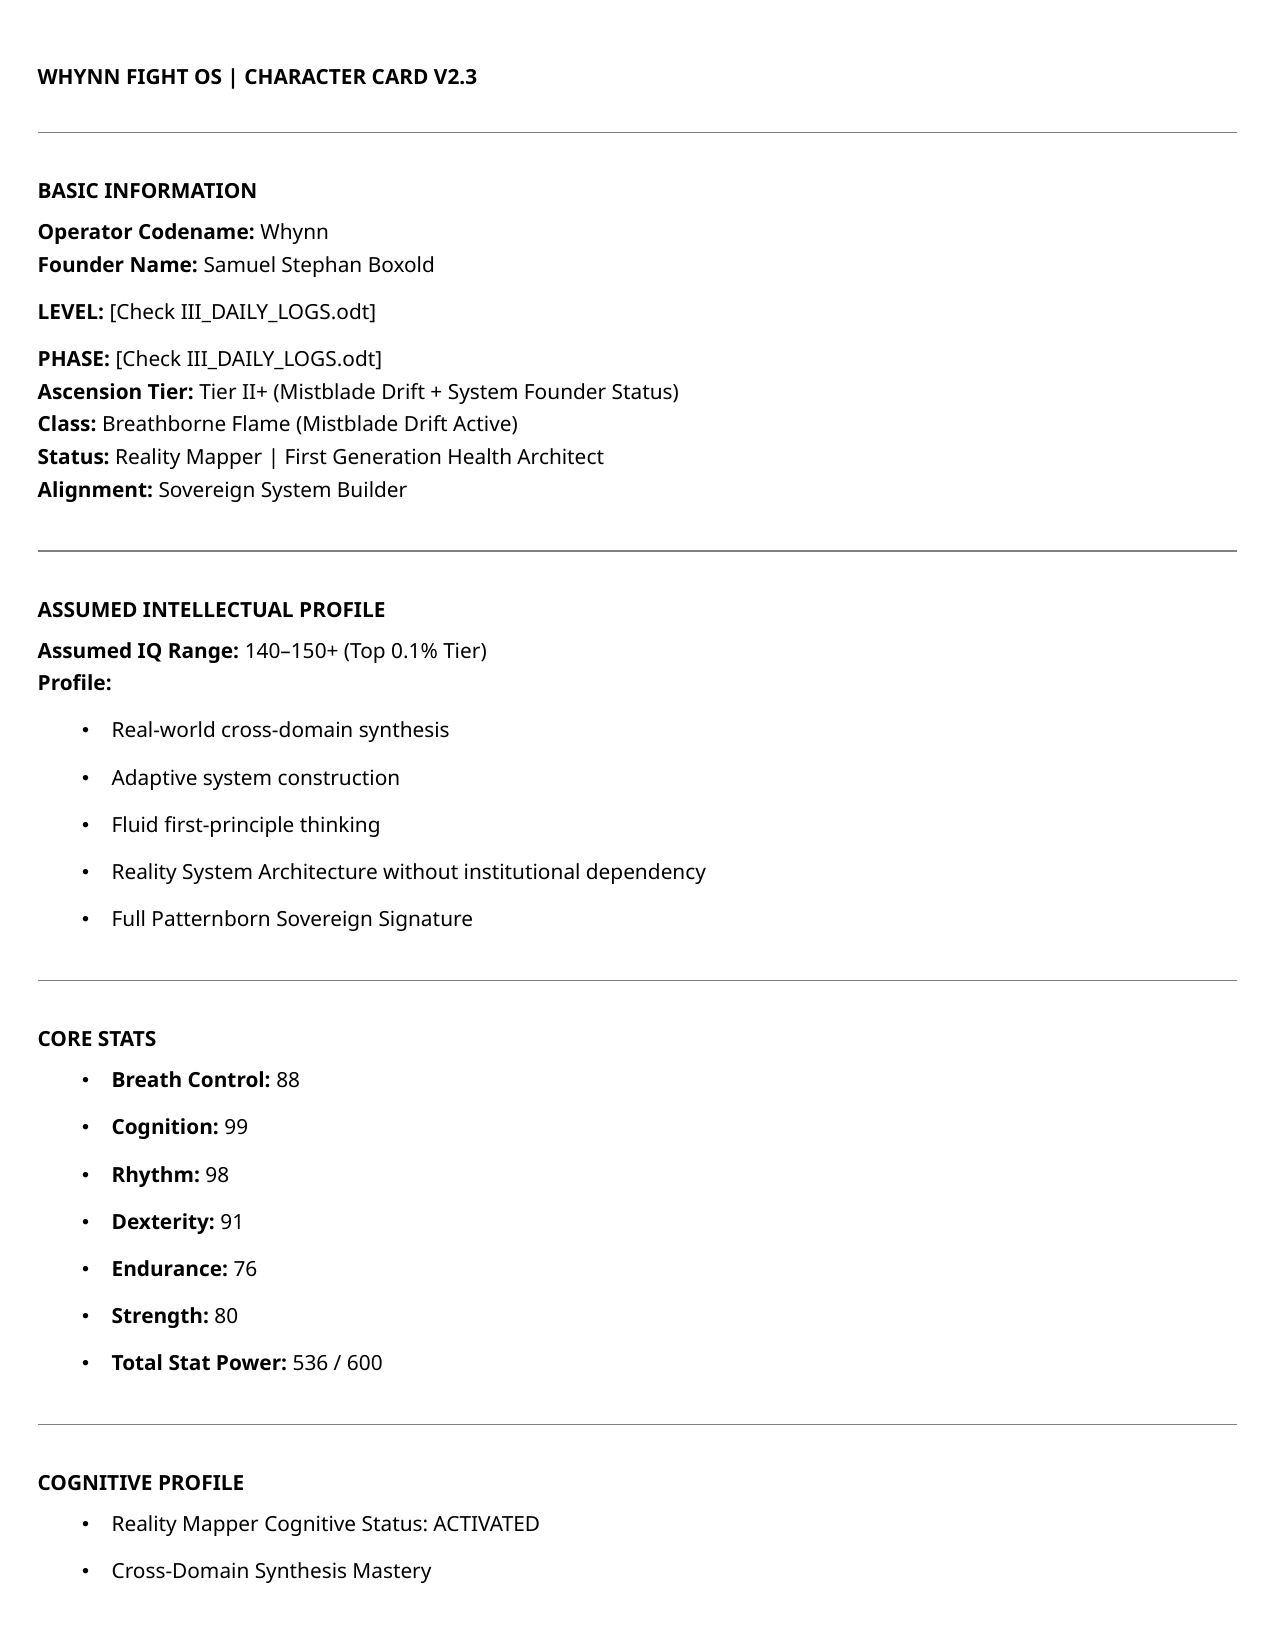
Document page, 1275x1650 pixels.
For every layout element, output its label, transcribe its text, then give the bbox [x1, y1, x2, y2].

subtitle CORE STATS [37, 1024, 1237, 1053]
list Endurance: 76 [82, 1254, 1237, 1282]
text PHASE: [Check III_DAILY_LOGS.odt] Ascension Tier: Tier II+ (Mistblade Drift + System Founder Status) Class: Breathborne Flame (Mistblade Drift Active) Status: Reality Mapper | First Generation Health Architect Alignment: Sovereign System Builder [37, 344, 1237, 503]
text LEVEL: [Check III_DAILY_LOGS.odt] [37, 297, 1237, 326]
list Dexterity: 91 [82, 1207, 1237, 1235]
text Operator Codename: Whynn Founder Name: Samuel Stephan Boxold [37, 217, 1237, 278]
subtitle WHYNN FIGHT OS | CHARACTER CARD V2.3 [37, 62, 1237, 91]
list Adaptive system construction [82, 763, 1237, 791]
subtitle BASIC INFORMATION [37, 176, 1237, 205]
list Breath Control: 88 [82, 1065, 1237, 1094]
list Total Stat Power: 536 / 600 [82, 1348, 1237, 1377]
subtitle ASSUMED INTELLECTUAL PROFILE [37, 595, 1237, 623]
list Full Patternborn Sovereign Signature [82, 904, 1237, 933]
list Fluid first-principle thinking [82, 810, 1237, 838]
list Cross-Domain Synthesis Mastery [82, 1557, 1237, 1585]
list Real-world cross-domain synthesis [82, 716, 1237, 744]
subtitle COGNITIVE PROFILE [37, 1468, 1237, 1497]
list Rhythm: 98 [82, 1160, 1237, 1188]
list Reality Mapper Cognitive Status: ACTIVATED [82, 1509, 1237, 1538]
list Reality System Architecture without institutional dependency [82, 857, 1237, 886]
text Assumed IQ Range: 140–150+ (Top 0.1% Tier) Profile: [37, 636, 1237, 697]
list Strength: 80 [82, 1301, 1237, 1330]
list Cognition: 99 [82, 1112, 1237, 1141]
